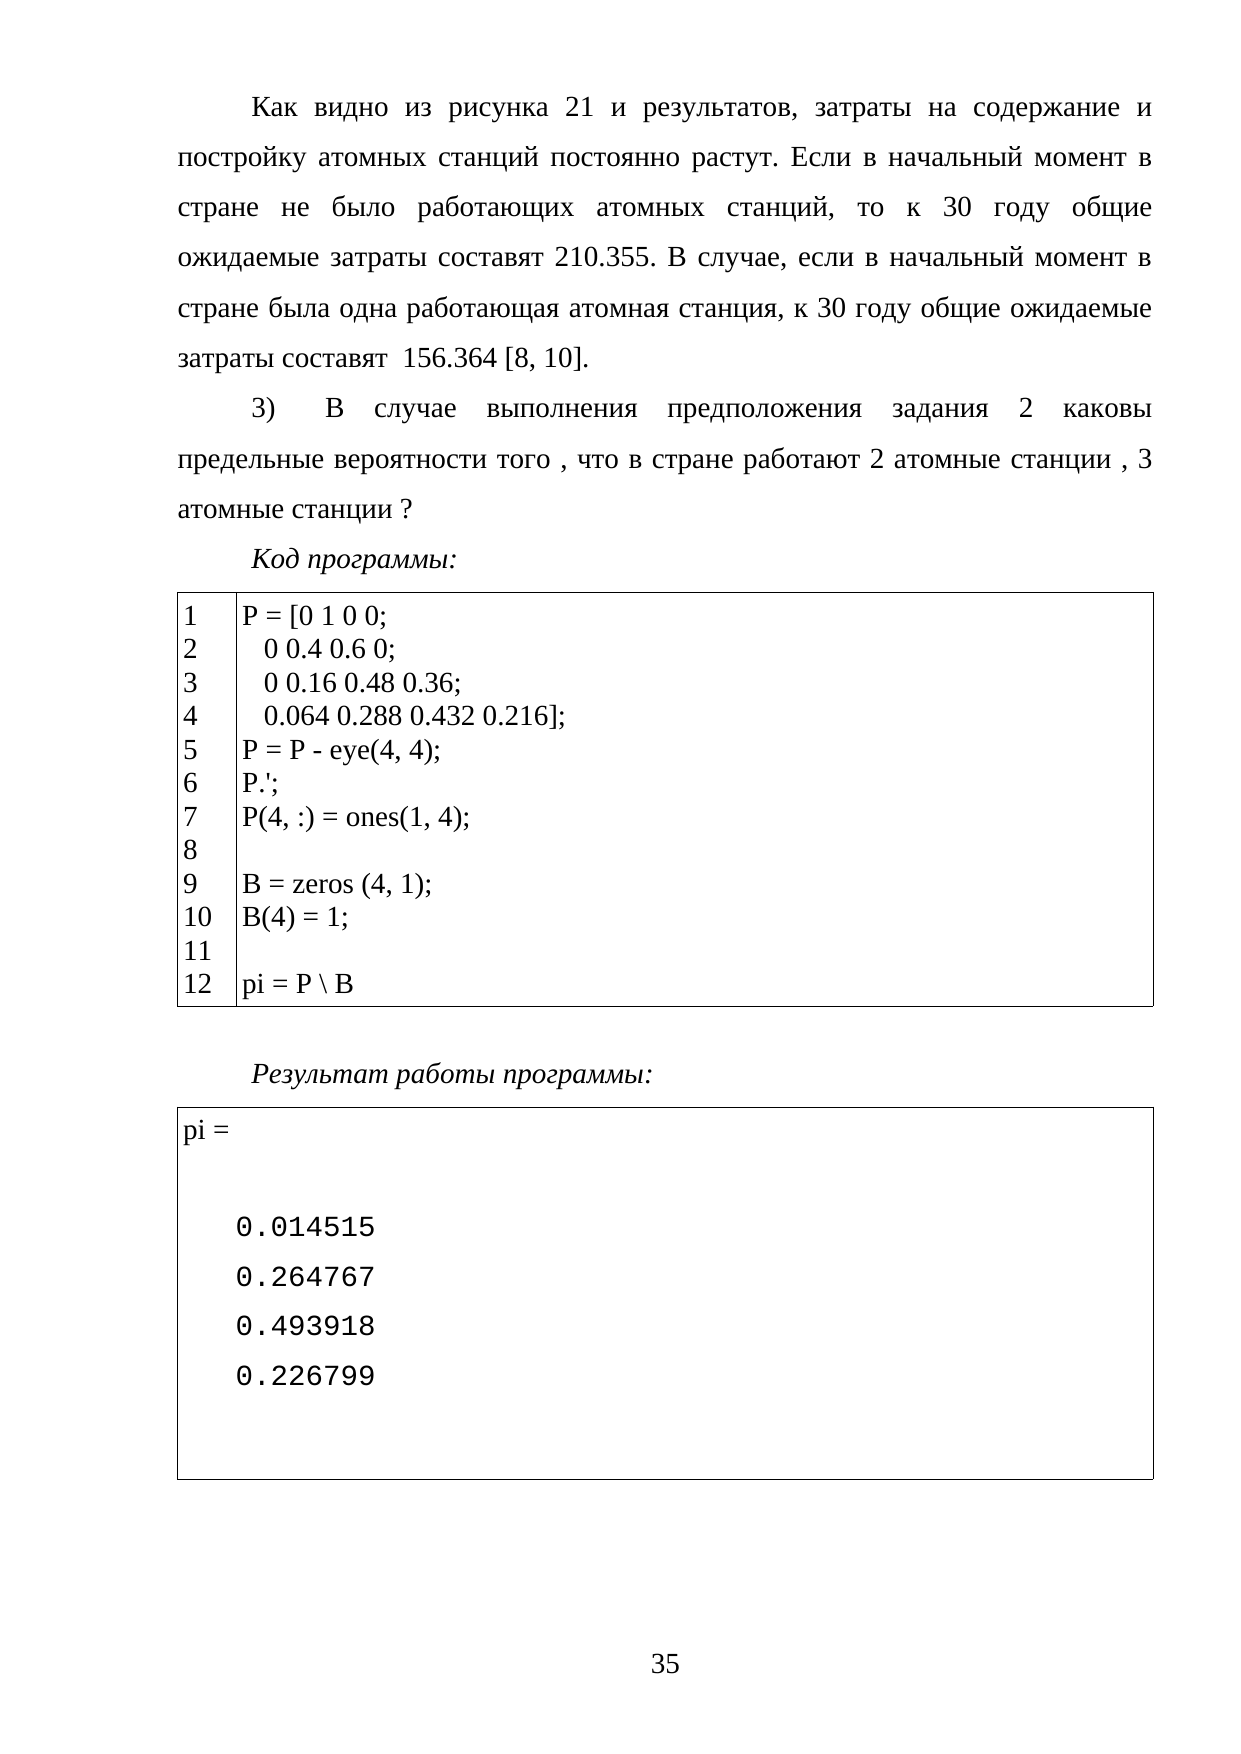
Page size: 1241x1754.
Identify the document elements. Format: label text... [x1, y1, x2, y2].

table_header 1 2 3 4 5 6 7 8 9 10 11 12 [178, 593, 236, 1006]
table_header P = [0 1 0 0; 0 0.4 0.6 0; 0 0.16 0.48 0.36; 0.064 0.288 0.432 0.216]; P = P - eye(4, 4); P.'; P(4, :) = ones(1, 4); B = zeros (4, 1); B(4) = 1; pi = P \ B [237, 593, 1153, 1006]
text Код программы: [177, 541, 1153, 575]
table_header pi = 0.014515 0.264767 0.493918 0.226799 [178, 1108, 1153, 1479]
text Как видно из рисунка 21 и результатов, затраты на содержание и постройку атомных станций постоянно растут. Если в начальный момент в стране не было работающих атомных станций, то к 30 году общие ожидаемые затраты составят 210.355. В случае, если в начальный момент в стране была одна работающая атомная станция, к 30 году общие ожидаемые затраты составят 156.364 [8, 10]. [177, 89, 1153, 374]
text Результат работы программы: [177, 1056, 1153, 1090]
list В случае выполнения предположения задания 2 каковы предельные вероятности того , что в стране работают 2 атомные станции , 3 атомные станции ? [177, 391, 1153, 525]
